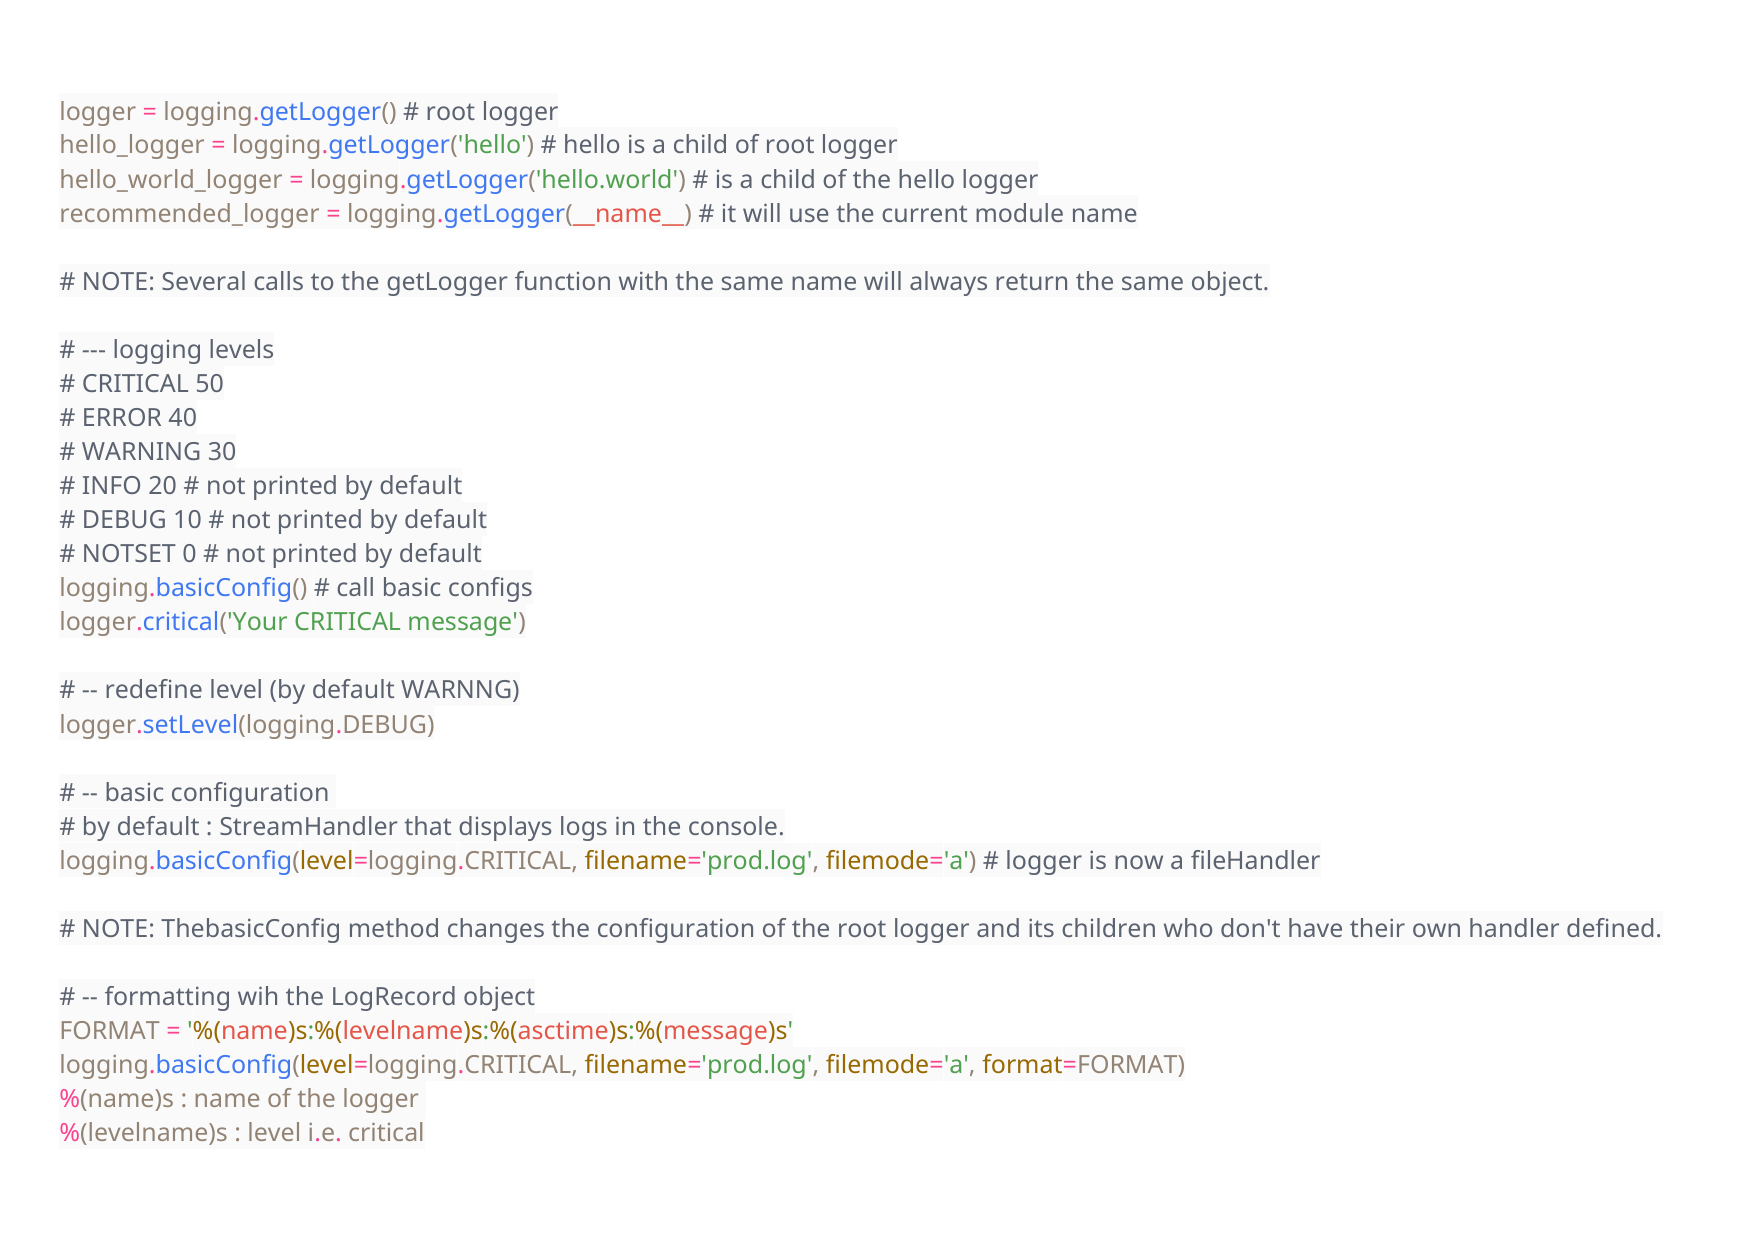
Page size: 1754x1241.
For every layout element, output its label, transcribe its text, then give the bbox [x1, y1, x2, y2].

text logger = logging.getLogger() # root logger hello_logger = logging.getLogger('hello') # hello is a child of root logger hello_world_logger = logging.getLogger('hello.world') # is a child of the hello logger recommended_logger = logging.getLogger(__name__) # it will use the current module name # NOTE: Several calls to the getLogger function with the same name will always return the same object. # --- logging levels # CRITICAL 50 # ERROR 40 # WARNING 30 # INFO 20 # not printed by default # DEBUG 10 # not printed by default # NOTSET 0 # not printed by default logging.basicConfig() # call basic configs logger.critical('Your CRITICAL message') # -- redefine level (by default WARNNG) logger.setLevel(logging.DEBUG) # -- basic configuration # by default : StreamHandler that displays logs in the console. logging.basicConfig(level=logging.CRITICAL, filename='prod.log', filemode='a') # logger is now a fileHandler # NOTE: ThebasicConfig method changes the configuration of the root logger and its children who don't have their own handler defined. # -- formatting wih the LogRecord object FORMAT = '%(name)s:%(levelname)s:%(asctime)s:%(message)s' logging.basicConfig(level=logging.CRITICAL, filename='prod.log', filemode='a', format=FORMAT) %(name)s : name of the logger %(levelname)s : level i.e. critical [59, 59, 1695, 1149]
